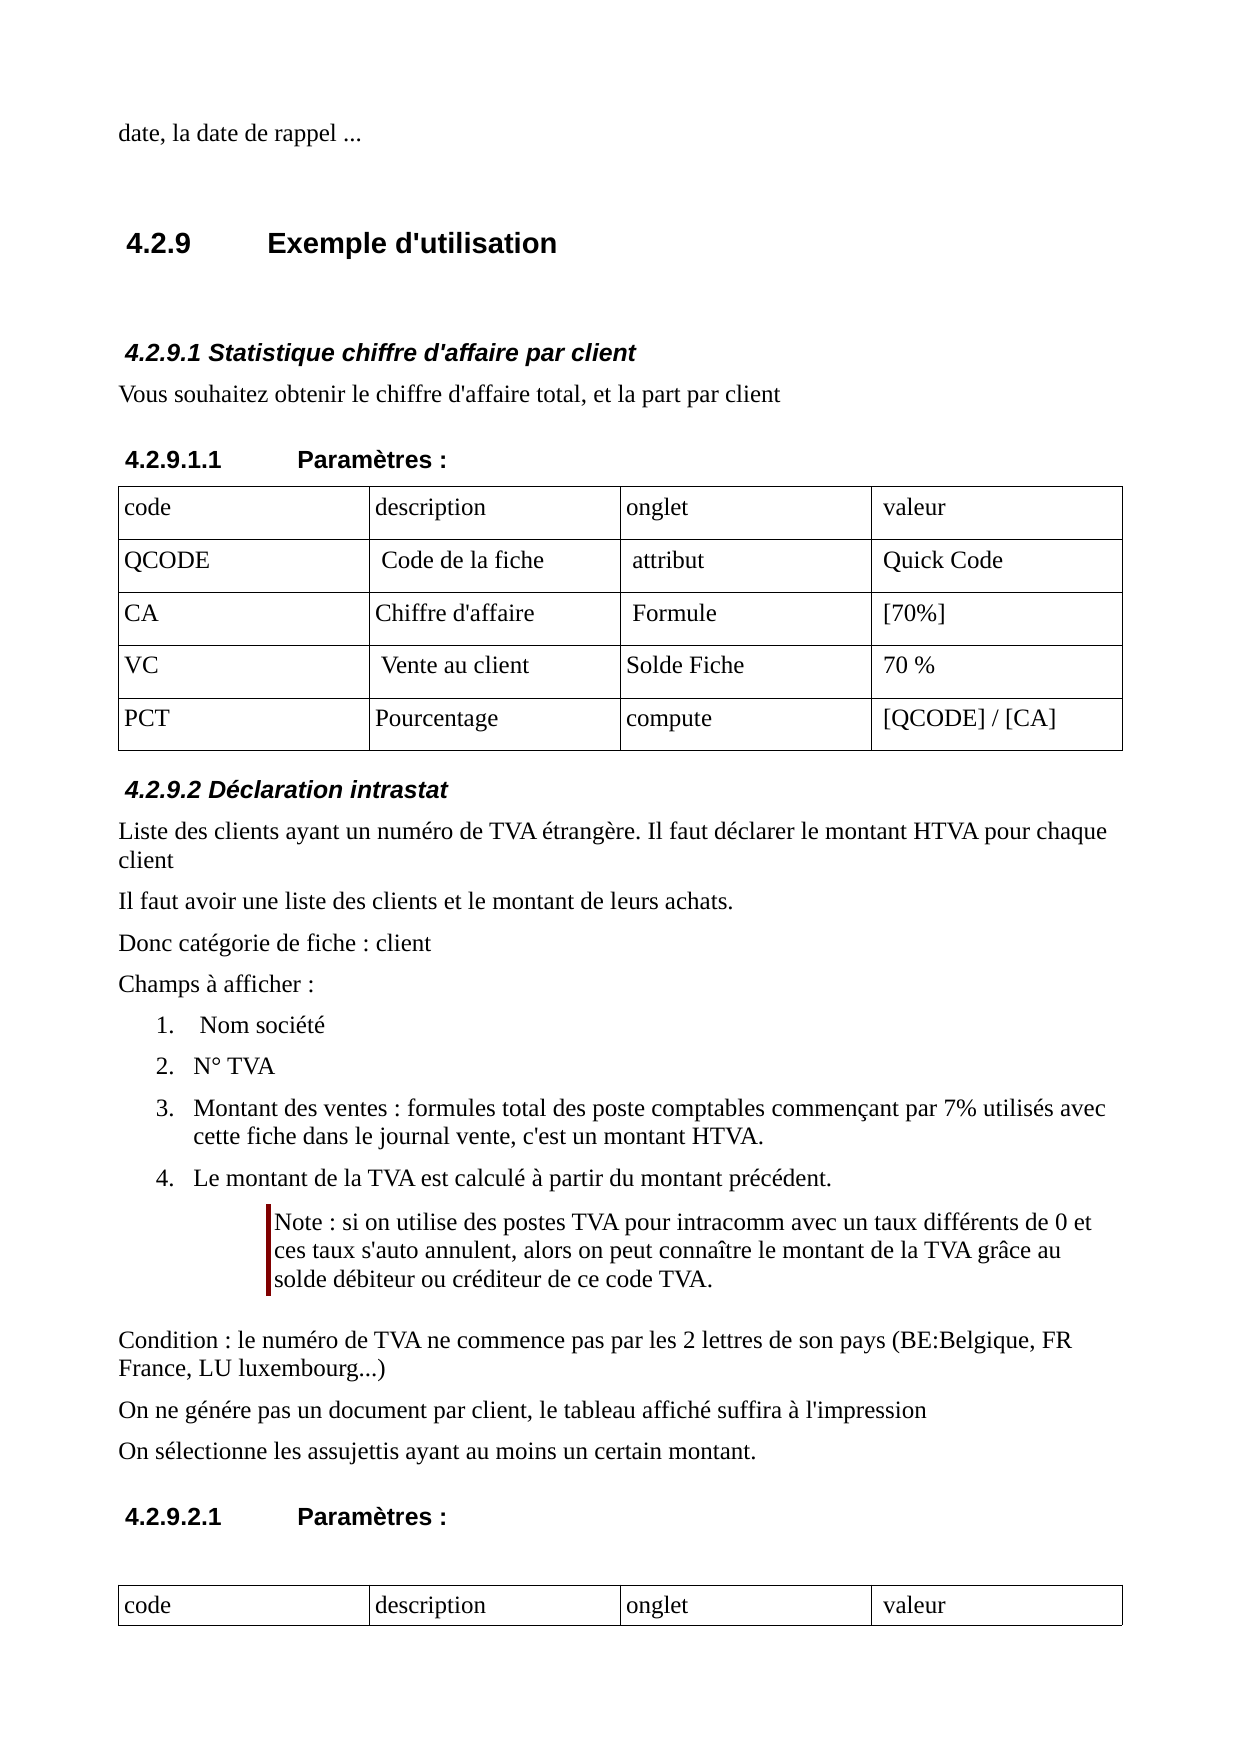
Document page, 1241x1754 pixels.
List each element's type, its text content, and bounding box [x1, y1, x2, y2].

table_cell QCODE [119, 540, 369, 592]
subtitle Paramètres : [118, 445, 1122, 474]
text Il faut avoir une liste des clients et le montant de leurs achats. [118, 886, 1122, 915]
text On sélectionne les assujettis ayant au moins un certain montant. [118, 1436, 1122, 1465]
table_header valeur [872, 487, 1122, 539]
text Champs à afficher : [118, 969, 1122, 998]
table_header description [370, 487, 620, 539]
table_cell Chiffre d'affaire [370, 593, 620, 645]
list N° TVA [156, 1051, 1122, 1080]
text On ne génére pas un document par client, le tableau affiché suffira à l'impression [118, 1395, 1122, 1423]
table_cell [QCODE] / [CA] [872, 699, 1122, 750]
table_cell Formule [621, 593, 871, 645]
list Nom société [156, 1010, 1122, 1039]
table_cell compute [621, 699, 871, 750]
table_cell VC [119, 646, 369, 697]
table_header onglet [621, 1586, 871, 1625]
list Le montant de la TVA est calculé à partir du montant précédent. [156, 1163, 1122, 1191]
table_header valeur [872, 1586, 1122, 1625]
table_header description [370, 1586, 620, 1625]
table_cell Quick Code [872, 540, 1122, 592]
text Donc catégorie de fiche : client [118, 928, 1122, 956]
table_cell Solde Fiche [621, 646, 871, 697]
table_cell [70%] [872, 593, 1122, 645]
table_cell PCT [119, 699, 369, 750]
text date, la date de rappel ... [118, 118, 1122, 147]
table_header code [119, 487, 369, 539]
table_cell Vente au client [370, 646, 620, 697]
subtitle Exemple d'utilisation [118, 226, 1122, 259]
table_header code [119, 1586, 369, 1625]
text Condition : le numéro de TVA ne commence pas par les 2 lettres de son pays (BE:Belgique, FR France, LU luxembourg...) [118, 1325, 1122, 1382]
text Liste des clients ayant un numéro de TVA étrangère. Il faut déclarer le montant HTVA pour chaque client [118, 816, 1122, 874]
table_cell 70 % [872, 646, 1122, 697]
table_header onglet [621, 487, 871, 539]
list Montant des ventes : formules total des poste comptables commençant par 7% utilisés avec cette fiche dans le journal vente, c'est un montant HTVA. [156, 1093, 1122, 1150]
table_cell CA [119, 593, 369, 645]
subtitle Paramètres : [118, 1502, 1122, 1531]
table_cell Code de la fiche [370, 540, 620, 592]
table_cell attribut [621, 540, 871, 592]
subtitle Déclaration intrastat [118, 775, 1122, 804]
text Note : si on utilise des postes TVA pour intracomm avec un taux différents de 0 et ces taux s'auto annulent, alors on peut connaître le montant de la TVA grâce au solde débiteur ou créditeur de ce code TVA. [271, 1204, 1122, 1296]
table_cell Pourcentage [370, 699, 620, 750]
text Vous souhaitez obtenir le chiffre d'affaire total, et la part par client [118, 379, 1122, 408]
subtitle Statistique chiffre d'affaire par client [118, 338, 1122, 366]
